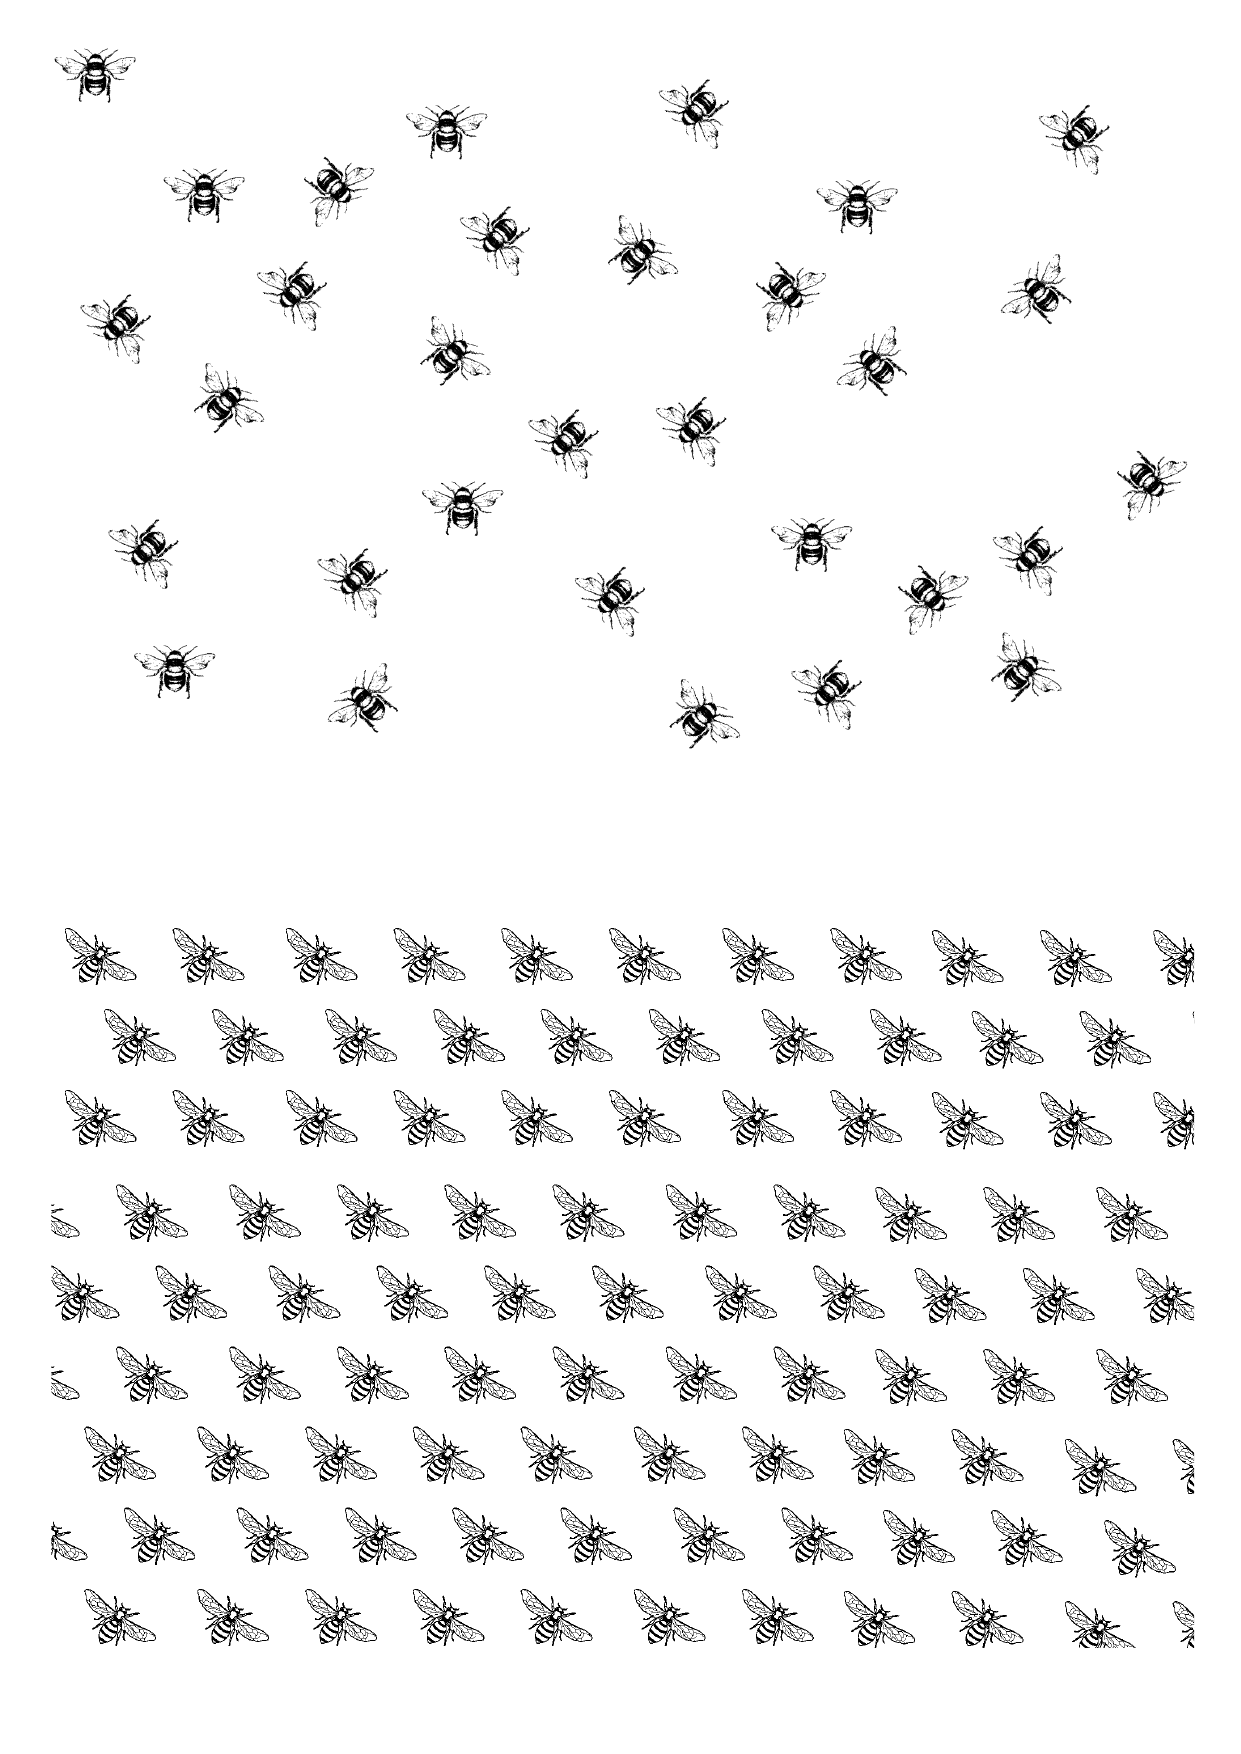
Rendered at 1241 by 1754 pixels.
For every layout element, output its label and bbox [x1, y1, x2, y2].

picture [48, 39, 1192, 776]
picture [51, 911, 1195, 1648]
